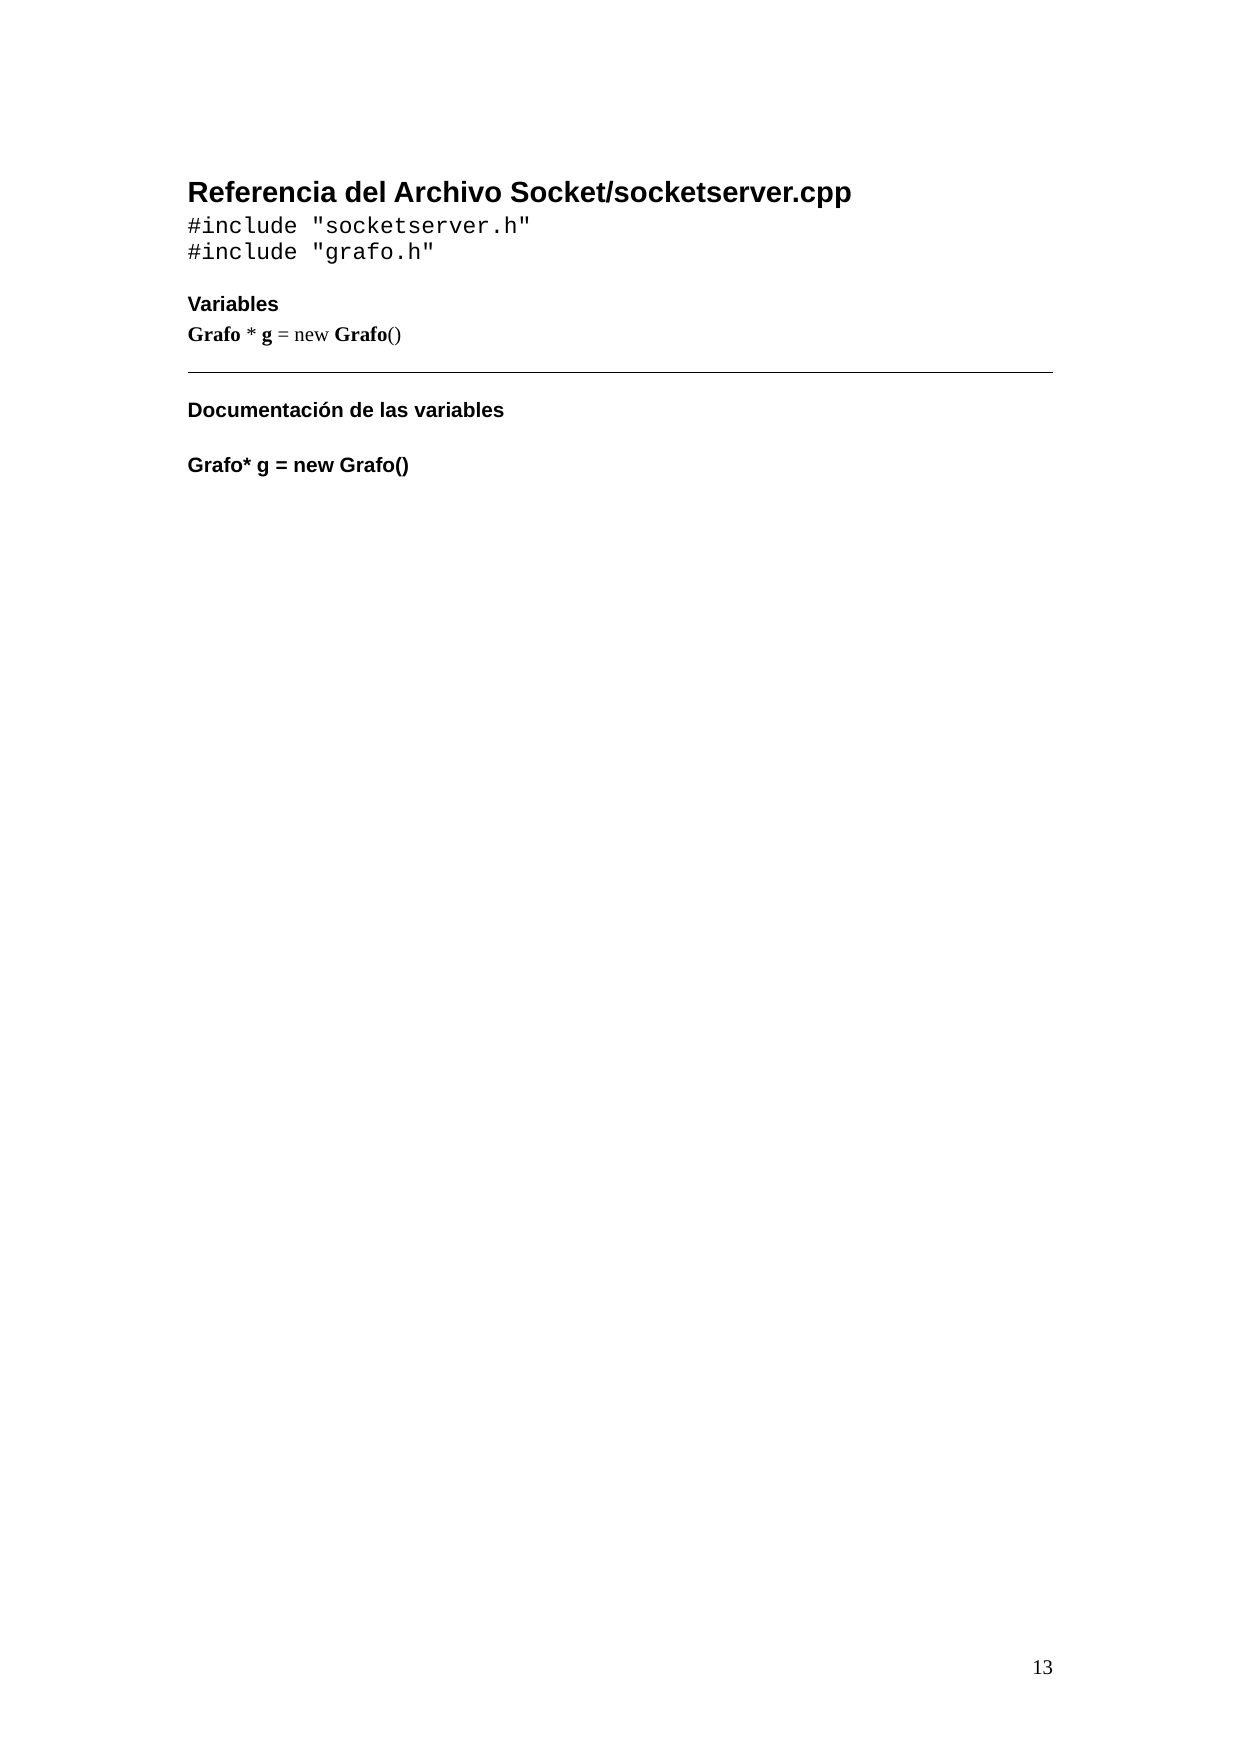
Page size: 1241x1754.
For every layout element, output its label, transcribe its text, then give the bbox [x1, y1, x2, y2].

subtitle Referencia del Archivo Socket/socketserver.cpp [187, 175, 1053, 208]
subtitle Variables [187, 292, 1053, 316]
subtitle Documentación de las variables [187, 398, 1053, 422]
text #include "socketserver.h" [187, 215, 1053, 241]
list Grafo * g = new Grafo() [187, 322, 1053, 346]
subtitle Grafo* g = new Grafo() [187, 453, 1053, 477]
text #include "grafo.h" [187, 241, 1053, 267]
